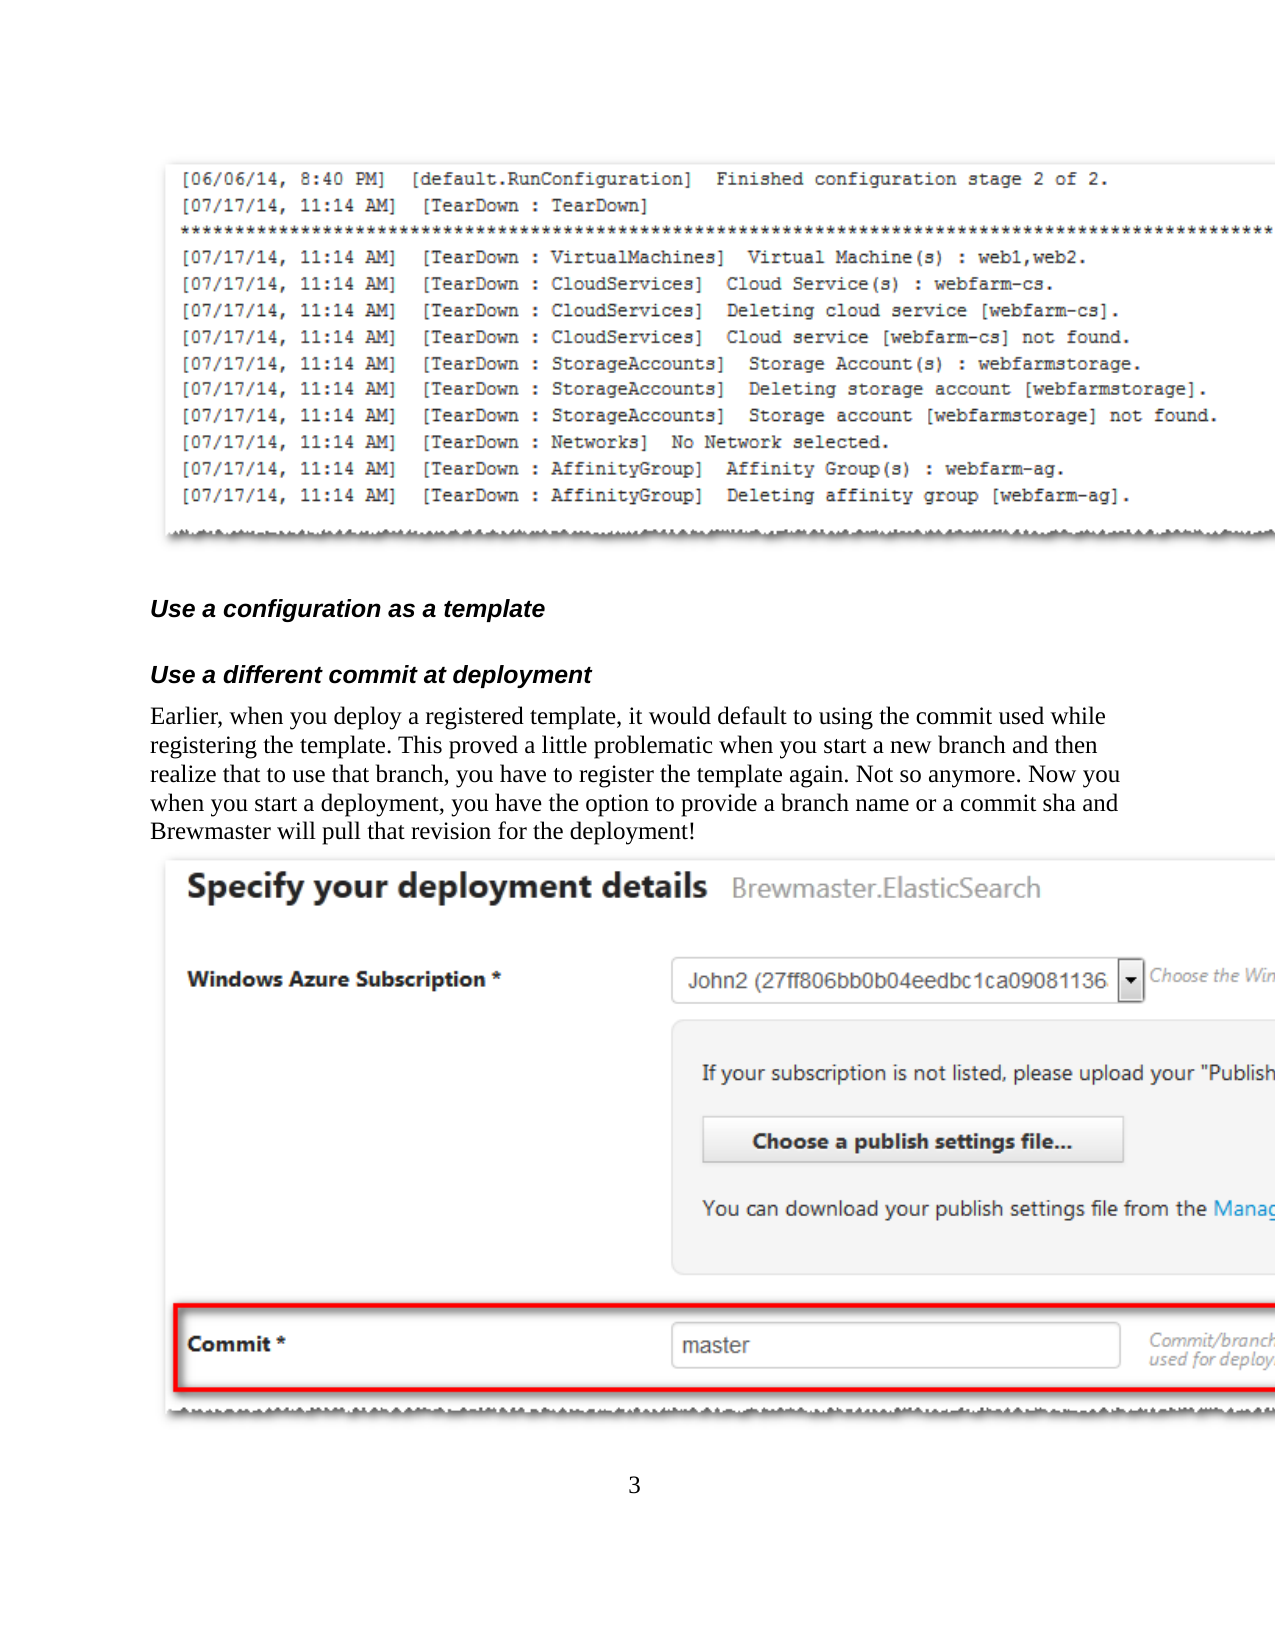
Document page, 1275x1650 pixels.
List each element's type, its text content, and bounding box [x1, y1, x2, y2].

picture [150, 845, 1275, 1439]
picture [150, 150, 1275, 561]
subtitle Use a configuration as a template [150, 594, 1125, 623]
subtitle Use a different commit at deployment [150, 660, 1125, 689]
text Earlier, when you deploy a registered template, it would default to using the commit used while registering the template. This proved a little problematic when you start a new branch and then realize that to use that branch, you have to register the template again. Not so anymore. Now you when you start a deployment, you have the option to provide a branch name or a commit sha and Brewmaster will pull that revision for the deployment! [150, 701, 1125, 845]
